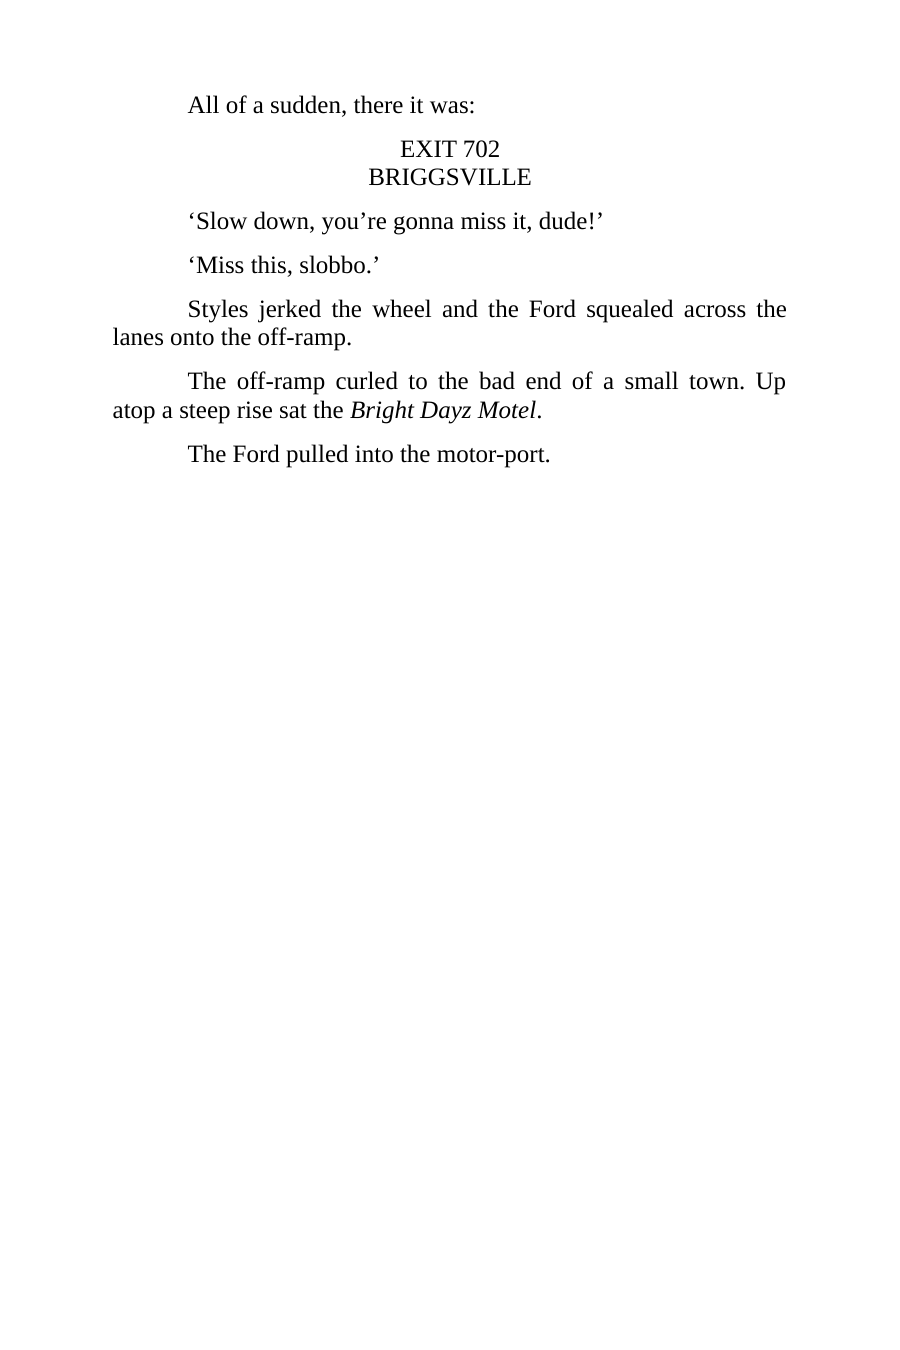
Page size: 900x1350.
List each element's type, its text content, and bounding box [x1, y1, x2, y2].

text All of a sudden, there it was: [112, 90, 787, 119]
text ‘Slow down, you’re gonna miss it, dude!’ [112, 206, 787, 235]
text The Ford pulled into the motor-port. [112, 439, 787, 467]
text Styles jerked the wheel and the Ford squealed across the lanes onto the off-ramp. [112, 294, 787, 351]
text The off-ramp curled to the bad end of a small town. Up atop a steep rise sat the Bright Dayz Motel. [112, 366, 787, 424]
text EXIT 702 BRIGGSVILLE [112, 134, 787, 191]
text ‘Miss this, slobbo.’ [112, 250, 787, 279]
